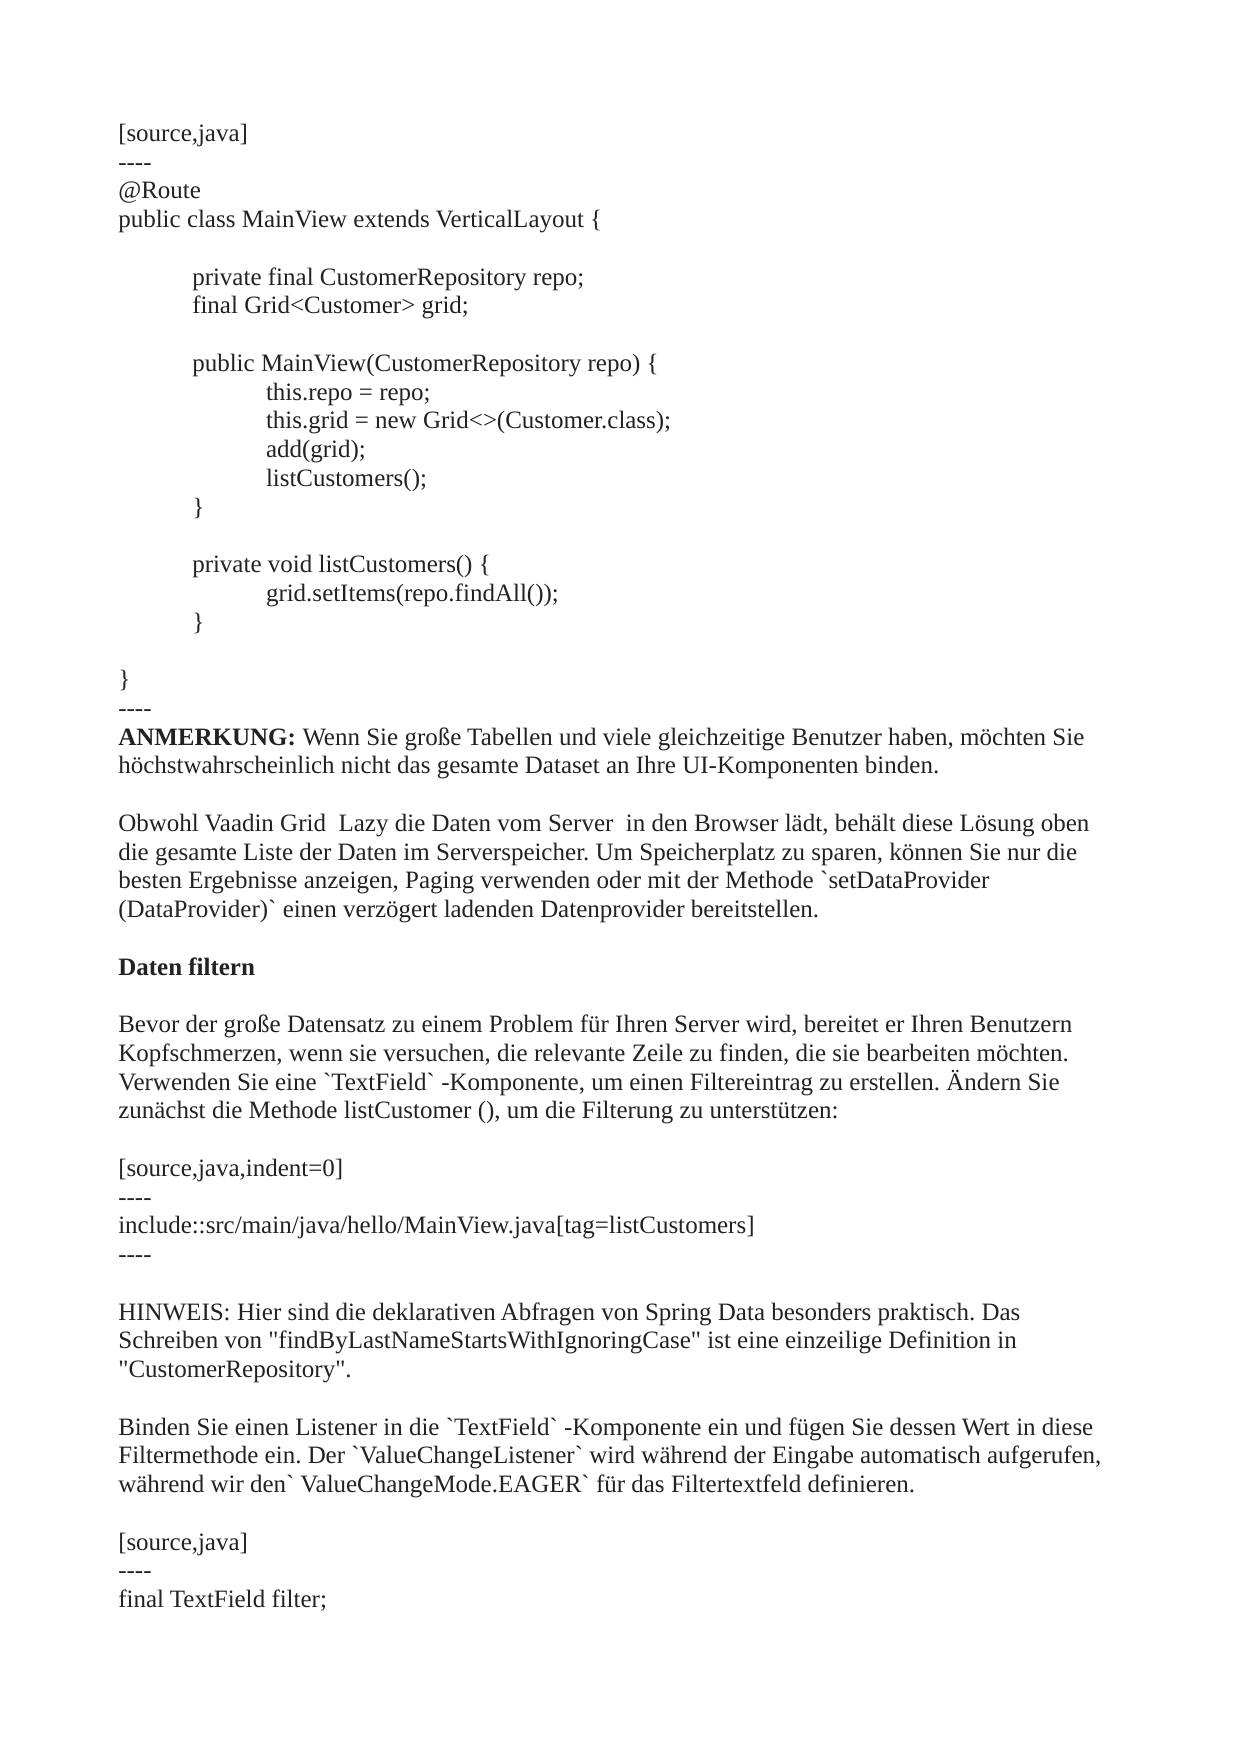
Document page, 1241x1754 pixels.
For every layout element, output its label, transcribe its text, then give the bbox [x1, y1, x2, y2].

text private final CustomerRepository repo; [118, 262, 1122, 291]
text ---- [118, 1239, 1122, 1268]
text ANMERKUNG: Wenn Sie große Tabellen und viele gleichzeitige Benutzer haben, möchten Sie höchstwahrscheinlich nicht das gesamte Dataset an Ihre UI-Komponenten binden. [118, 722, 1122, 779]
text listCustomers(); [118, 463, 1122, 492]
text } [118, 492, 1122, 521]
text ---- [118, 693, 1122, 722]
text @Route [118, 176, 1122, 204]
text final Grid<Customer> grid; [118, 291, 1122, 319]
text final TextField filter; [118, 1584, 1122, 1613]
text ---- [118, 1556, 1122, 1584]
text Bevor der große Datensatz zu einem Problem für Ihren Server wird, bereitet er Ihren Benutzern Kopfschmerzen, wenn sie versuchen, die relevante Zeile zu finden, die sie bearbeiten möchten. Verwenden Sie eine `TextField` -Komponente, um einen Filtereintrag zu erstellen. Ändern Sie zunächst die Methode listCustomer (), um die Filterung zu unterstützen: [118, 981, 1122, 1124]
text ---- [118, 1182, 1122, 1211]
text private void listCustomers() { [118, 549, 1122, 578]
text } [118, 664, 1122, 693]
text Daten filtern [118, 952, 1122, 981]
text Obwohl Vaadin Grid Lazy die Daten vom Server in den Browser lädt, behält diese Lösung oben die gesamte Liste der Daten im Serverspeicher. Um Speicherplatz zu sparen, können Sie nur die besten Ergebnisse anzeigen, Paging verwenden oder mit der Methode `setDataProvider (DataProvider)` einen verzögert ladenden Datenprovider bereitstellen. [118, 808, 1122, 923]
text [source,java] [118, 118, 1122, 147]
text public MainView(CustomerRepository repo) { [118, 348, 1122, 377]
text } [118, 607, 1122, 636]
text ---- [118, 147, 1122, 176]
text [source,java] [118, 1527, 1122, 1556]
text this.grid = new Grid<>(Customer.class); [118, 406, 1122, 434]
text include::src/main/java/hello/MainView.java[tag=listCustomers] [118, 1211, 1122, 1239]
text HINWEIS: Hier sind die deklarativen Abfragen von Spring Data besonders praktisch. Das Schreiben von "findByLastNameStartsWithIgnoringCase" ist eine einzeilige Definition in "CustomerRepository". [118, 1268, 1122, 1383]
text [source,java,indent=0] [118, 1153, 1122, 1182]
text public class MainView extends VerticalLayout { [118, 204, 1122, 233]
text add(grid); [118, 434, 1122, 463]
text this.repo = repo; [118, 377, 1122, 406]
text grid.setItems(repo.findAll()); [118, 578, 1122, 607]
text Binden Sie einen Listener in die `TextField` -Komponente ein und fügen Sie dessen Wert in diese Filtermethode ein. Der `ValueChangeListener` wird während der Eingabe automatisch aufgerufen, während wir den` ValueChangeMode.EAGER` für das Filtertextfeld definieren. [118, 1412, 1122, 1498]
